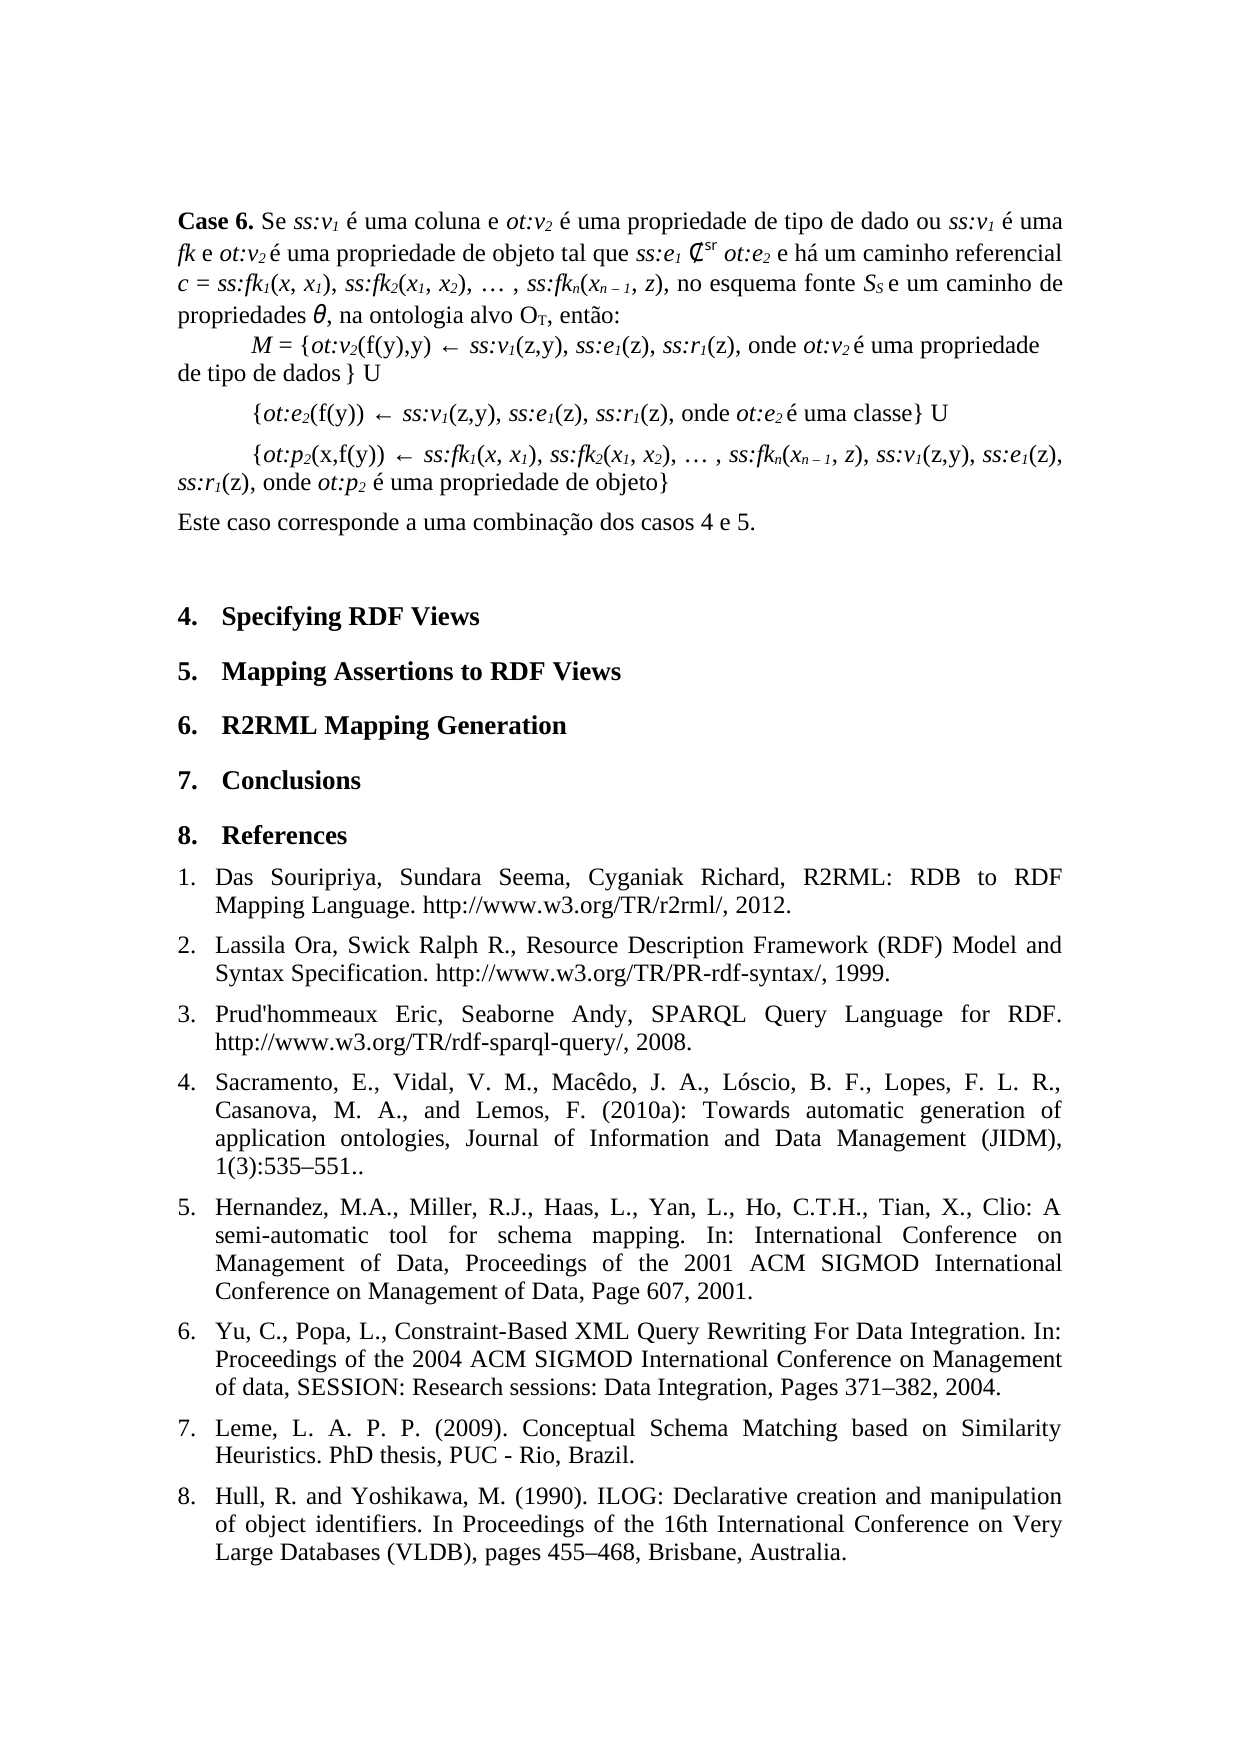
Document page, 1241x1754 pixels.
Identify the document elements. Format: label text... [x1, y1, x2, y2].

title Specifying RDF Views [177, 601, 1063, 631]
list Hernandez, M.A., Miller, R.J., Haas, L., Yan, L., Ho, C.T.H., Tian, X., Clio: A semi-automatic tool for schema mapping. In: International Conference on Management of Data, Proceedings of the 2001 ACM SIGMOD International Conference on Management of Data, Page 607, 2001. [177, 1192, 1063, 1304]
text Este caso corresponde a uma combinação dos casos 4 e 5. [177, 508, 1063, 536]
text {ot:p2(x,f(y)) ← ss:fk1(x, x1), ss:fk2(x1, x2), … , ss:fkn(xn – 1, z), ss:v1(z,y), ss:e1(z), ss:r1(z), onde ot:p2 é uma propriedade de objeto} [177, 439, 1063, 496]
title References [177, 820, 1063, 850]
title Conclusions [177, 766, 1063, 796]
list Das Souripriya, Sundara Seema, Cyganiak Richard, R2RML: RDB to RDF Mapping Language. http://www.w3.org/TR/r2rml/, 2012. [177, 863, 1063, 919]
list Leme, L. A. P. P. (2009). Conceptual Schema Matching based on Similarity Heuristics. PhD thesis, PUC - Rio, Brazil. [177, 1413, 1063, 1469]
list Hull, R. and Yoshikawa, M. (1990). ILOG: Declarative creation and manipulation of object identifiers. In Proceedings of the 16th International Conference on Very Large Databases (VLDB), pages 455–468, Brisbane, Australia. [177, 1482, 1063, 1566]
text M = {ot:v2(f(y),y) ← ss:v1(z,y), ss:e1(z), ss:r1(z), onde ot:v2 é uma propriedade de tipo de dados } U [177, 331, 1063, 387]
title Mapping Assertions to RDF Views [177, 656, 1063, 686]
title R2RML Mapping Generation [177, 711, 1063, 741]
list Prud'hommeaux Eric, Seaborne Andy, SPARQL Query Language for RDF. http://www.w3.org/TR/rdf-sparql-query/, 2008. [177, 999, 1063, 1056]
list Yu, C., Popa, L., Constraint-Based XML Query Rewriting For Data Integration. In: Proceedings of the 2004 ACM SIGMOD International Conference on Management of data, SESSION: Research sessions: Data Integration, Pages 371–382, 2004. [177, 1317, 1063, 1401]
text Case 6. Se ss:v1 é uma coluna e ot:v2 é uma propriedade de tipo de dado ou ss:v1 é uma fk e ot:v2 é uma propriedade de objeto tal que ss:e1 Ȼsr ot:e2 e há um caminho referencial c = ss:fk1(x, x1), ss:fk2(x1, x2), … , ss:fkn(xn – 1, z), no esquema fonte SS e um caminho de propriedades θ, na ontologia alvo OT, então: [177, 207, 1063, 331]
list Lassila Ora, Swick Ralph R., Resource Description Framework (RDF) Model and Syntax Specification. http://www.w3.org/TR/PR-rdf-syntax/, 1999. [177, 931, 1063, 987]
list Sacramento, E., Vidal, V. M., Macêdo, J. A., Lóscio, B. F., Lopes, F. L. R., Casanova, M. A., and Lemos, F. (2010a): Towards automatic generation of application ontologies, Journal of Information and Data Management (JIDM), 1(3):535–551.. [177, 1068, 1063, 1180]
text {ot:e2(f(y)) ← ss:v1(z,y), ss:e1(z), ss:r1(z), onde ot:e2 é uma classe} U [177, 399, 1063, 427]
